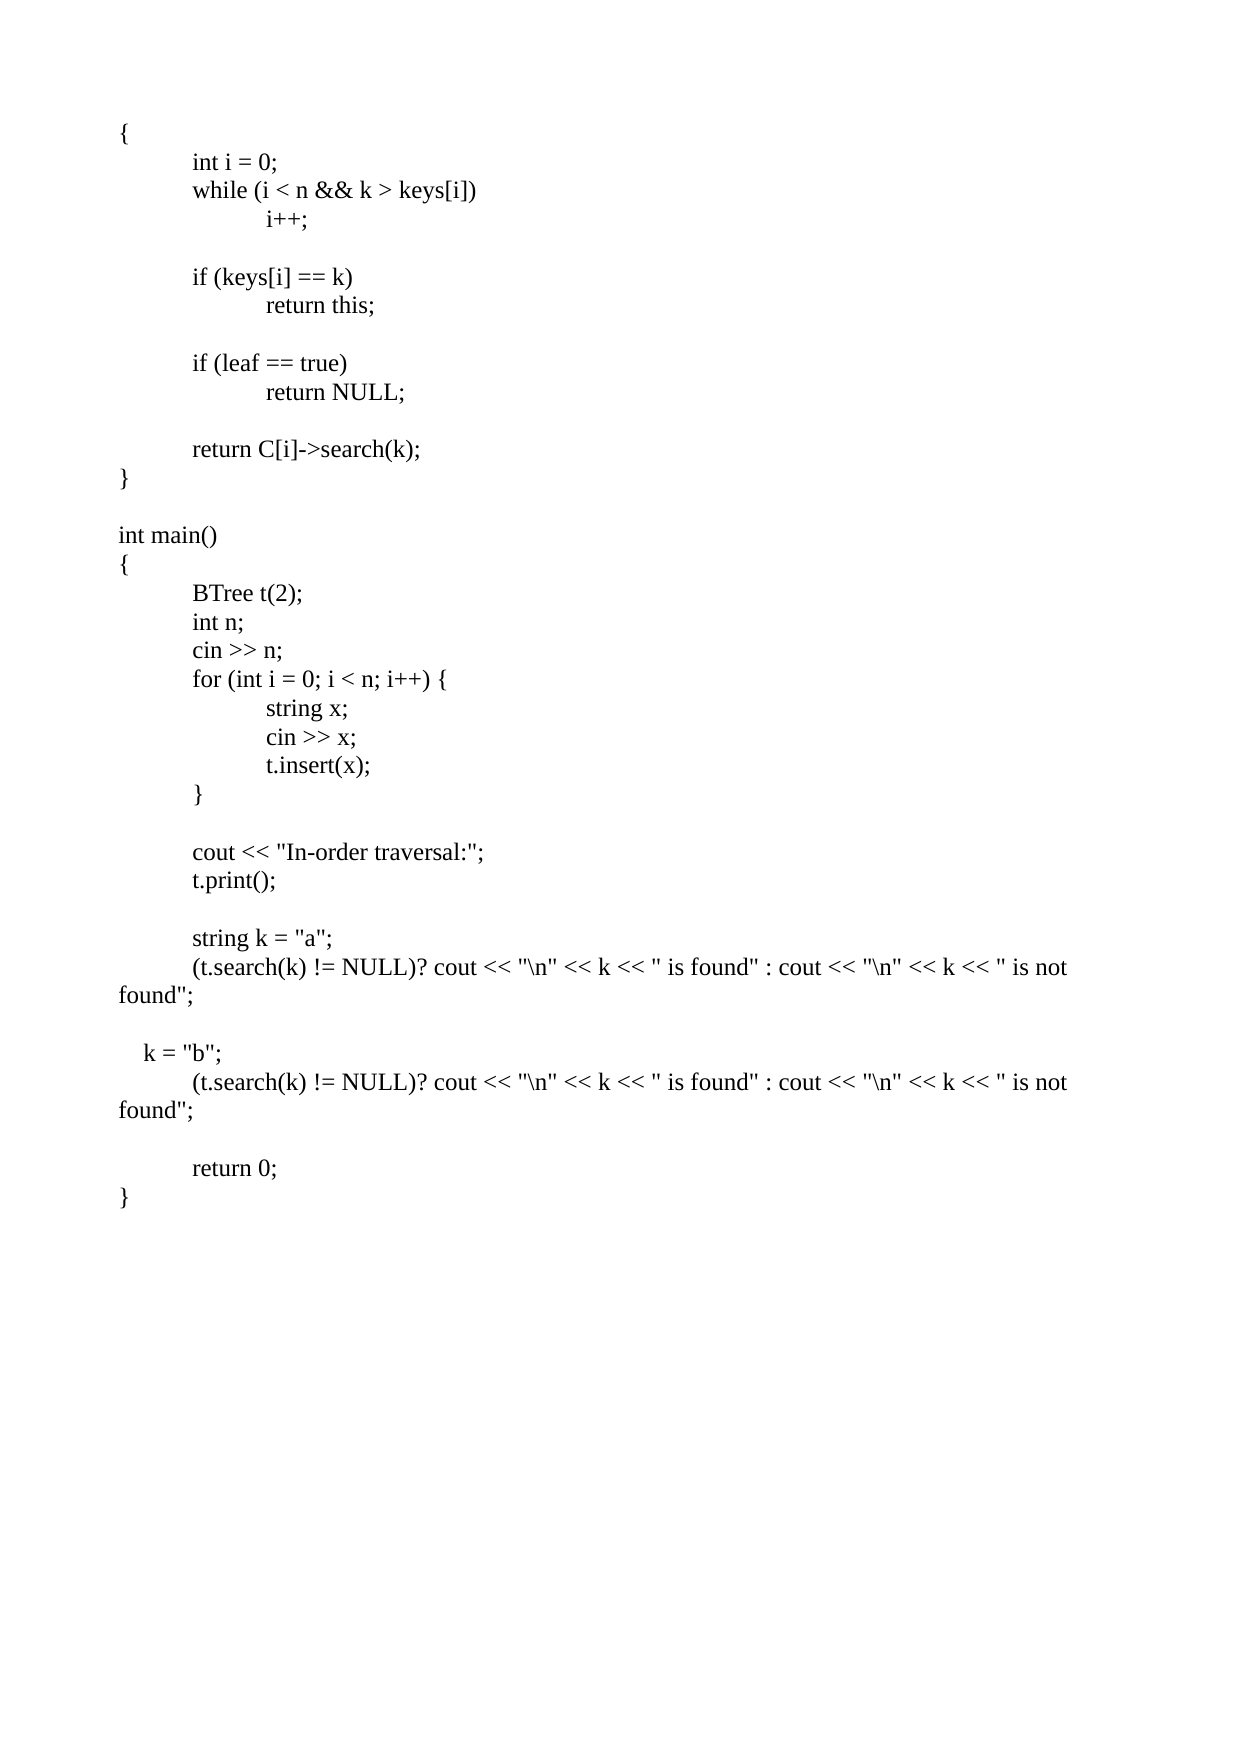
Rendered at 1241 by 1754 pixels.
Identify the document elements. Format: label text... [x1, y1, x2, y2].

text return this; [118, 291, 1122, 319]
text string k = "a"; [118, 923, 1122, 952]
text int main() [118, 521, 1122, 549]
text } [118, 1182, 1122, 1211]
text i++; [118, 204, 1122, 233]
text return C[i]->search(k); [118, 434, 1122, 463]
text (t.search(k) != NULL)? cout << "\n" << k << " is found" : cout << "\n" << k << " is not found"; [118, 952, 1122, 1009]
text int n; [118, 607, 1122, 636]
text cin >> x; [118, 722, 1122, 751]
text t.print(); [118, 866, 1122, 894]
text return 0; [118, 1153, 1122, 1182]
text } [118, 779, 1122, 808]
text { [118, 118, 1122, 147]
text { [118, 549, 1122, 578]
text k = "b"; [118, 1038, 1122, 1067]
text if (keys[i] == k) [118, 262, 1122, 291]
text int i = 0; [118, 147, 1122, 176]
text } [118, 463, 1122, 492]
text for (int i = 0; i < n; i++) { [118, 664, 1122, 693]
text while (i < n && k > keys[i]) [118, 176, 1122, 204]
text if (leaf == true) [118, 348, 1122, 377]
text string x; [118, 693, 1122, 722]
text (t.search(k) != NULL)? cout << "\n" << k << " is found" : cout << "\n" << k << " is not found"; [118, 1067, 1122, 1124]
text cin >> n; [118, 636, 1122, 664]
text cout << "In-order traversal:"; [118, 837, 1122, 866]
text BTree t(2); [118, 578, 1122, 607]
text t.insert(x); [118, 751, 1122, 779]
text return NULL; [118, 377, 1122, 406]
